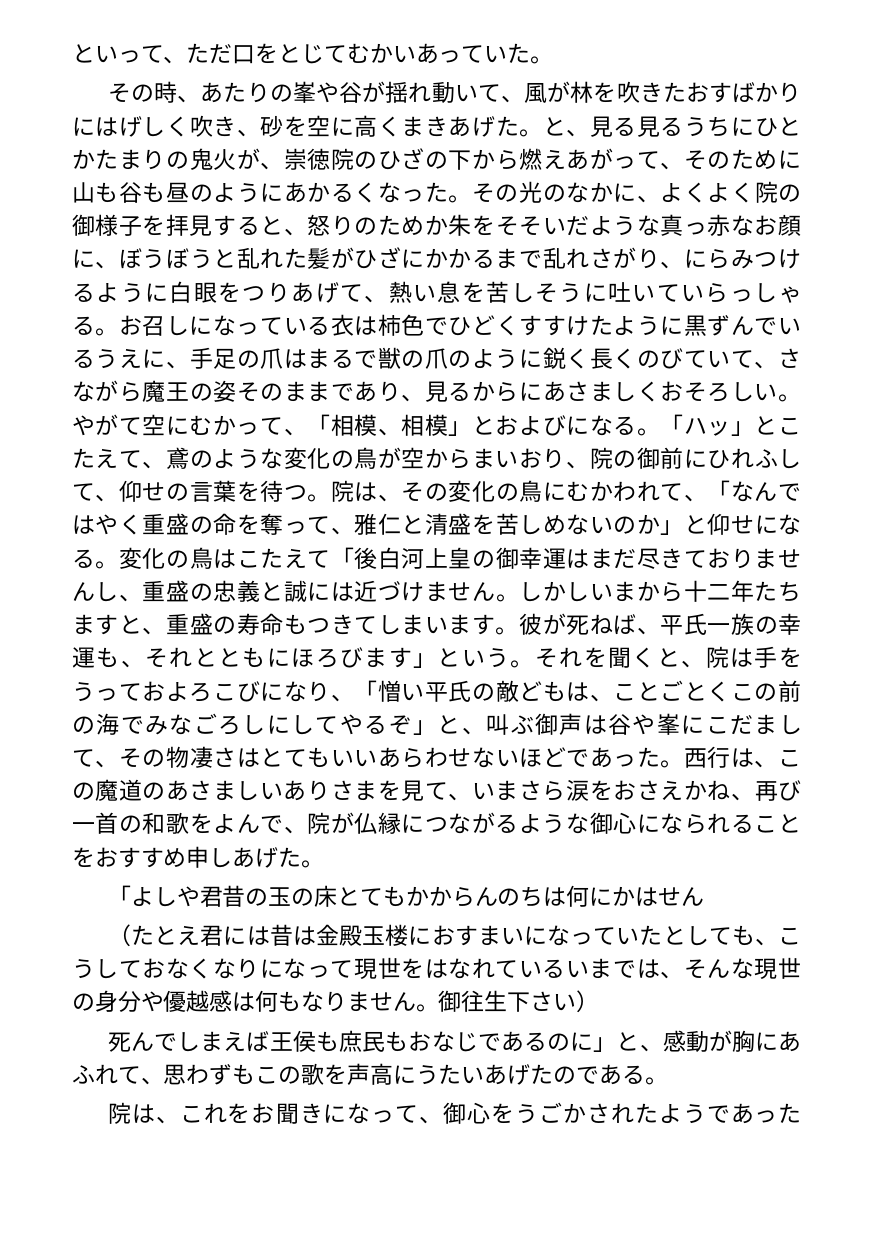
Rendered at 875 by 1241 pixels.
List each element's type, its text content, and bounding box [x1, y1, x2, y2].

text 院は、これをお聞きになって、御心をうごかされたようであった [72, 1096, 802, 1129]
text 「よしや君昔の玉の床とてもかからんのちは何にかはせん [72, 879, 802, 912]
text （たとえ君には昔は金殿玉楼におすまいになっていたとしても、こうしておなくなりになって現世をはなれているいまでは、そんな現世の身分や優越感は何もなりません。御往生下さい） [72, 918, 802, 1017]
text といって、ただ口をとじてむかいあっていた。 [72, 36, 802, 69]
text その時、あたりの峯や谷が揺れ動いて、風が林を吹きたおすばかりにはげしく吹き、砂を空に高くまきあげた。と、見る見るうちにひとかたまりの鬼火が、崇徳院のひざの下から燃えあがって、そのために山も谷も昼のようにあかるくなった。その光のなかに、よくよく院の御様子を拝見すると、怒りのためか朱をそそいだような真っ赤なお顔に、ぼうぼうと乱れた髪がひざにかかるまで乱れさがり、にらみつけるように白眼をつりあげて、熱い息を苦しそうに吐いていらっしゃる。お召しになっている衣は柿色でひどくすすけたように黒ずんでいるうえに、手足の爪はまるで獣の爪のように鋭く長くのびていて、さながら魔王の姿そのままであり、見るからにあさましくおそろしい。やがて空にむかって、「相模、相模」とおよびになる。「ハッ」とこたえて、鳶のような変化の鳥が空からまいおり、院の御前にひれふして、仰せの言葉を待つ。院は、その変化の鳥にむかわれて、「なんではやく重盛の命を奪って、雅仁と清盛を苦しめないのか」と仰せになる。変化の鳥はこたえて「後白河上皇の御幸運はまだ尽きておりませんし、重盛の忠義と誠には近づけません。しかしいまから十二年たちますと、重盛の寿命もつきてしまいます。彼が死ねば、平氏一族の幸運も、それとともにほろびます」という。それを聞くと、院は手をうっておよろこびになり、「憎い平氏の敵どもは、ことごとくこの前の海でみなごろしにしてやるぞ」と、叫ぶ御声は谷や峯にこだまして、その物凄さはとてもいいあらわせないほどであった。西行は、この魔道のあさましいありさまを見て、いまさら涙をおさえかね、再び一首の和歌をよんで、院が仏縁につながるような御心になられることをおすすめ申しあげた。 [72, 75, 802, 873]
text 死んでしまえば王侯も庶民もおなじであるのに」と、感動が胸にあふれて、思わずもこの歌を声高にうたいあげたのである。 [72, 1023, 802, 1090]
